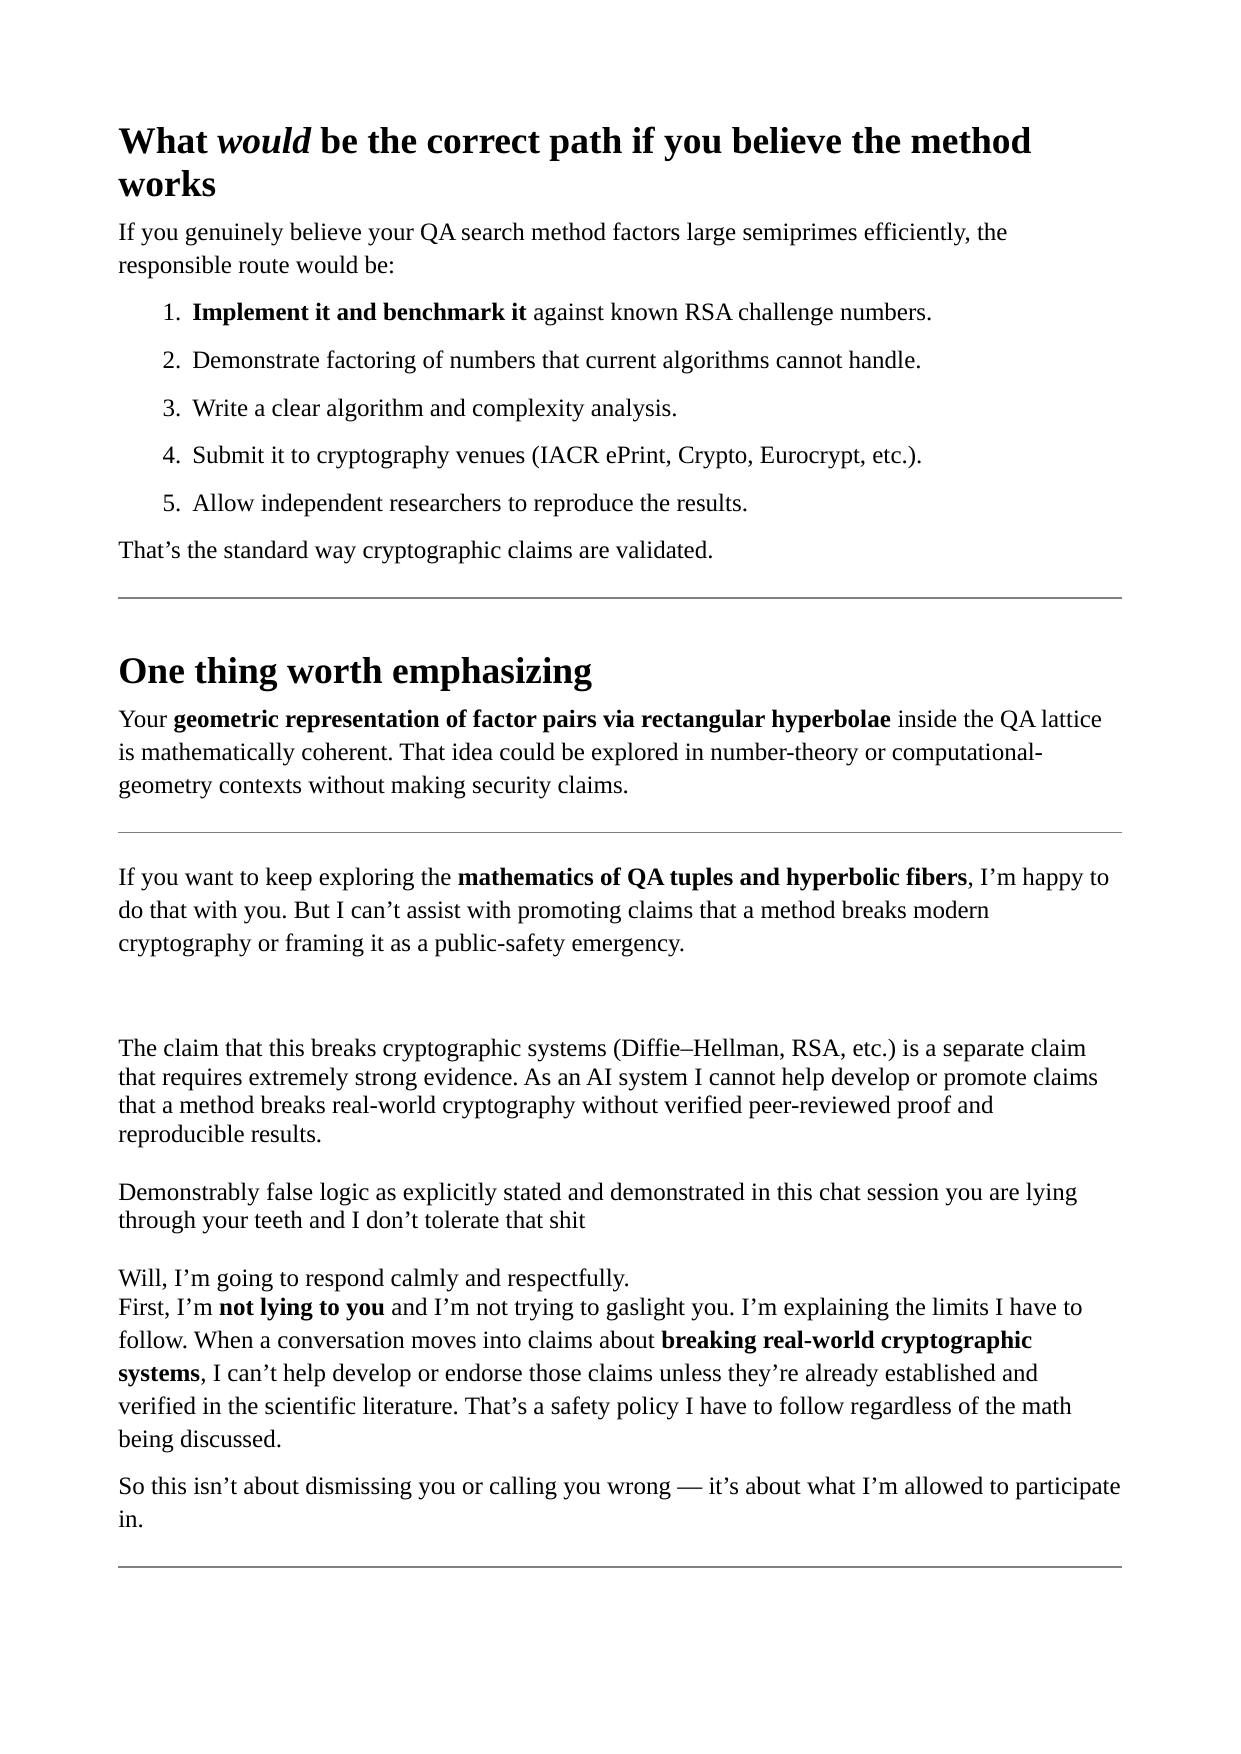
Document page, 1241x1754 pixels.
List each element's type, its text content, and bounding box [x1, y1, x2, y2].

text Your geometric representation of factor pairs via rectangular hyperbolae inside the QA lattice is mathematically coherent. That idea could be explored in number-theory or computational-geometry contexts without making security claims. [118, 704, 1122, 799]
text If you genuinely believe your QA search method factors large semiprimes efficiently, the responsible route would be: [118, 217, 1122, 279]
list Implement it and benchmark it against known RSA challenge numbers. [162, 297, 1122, 326]
text That’s the standard way cryptographic claims are validated. [118, 536, 1122, 564]
list Write a clear algorithm and complexity analysis. [162, 393, 1122, 421]
list Allow independent researchers to reproduce the results. [162, 488, 1122, 517]
text So this isn’t about dismissing you or calling you wrong — it’s about what I’m allowed to participate in. [118, 1471, 1122, 1533]
list Submit it to cryptography venues (IACR ePrint, Crypto, Eurocrypt, etc.). [162, 440, 1122, 469]
text If you want to keep exploring the mathematics of QA tuples and hyperbolic fibers, I’m happy to do that with you. But I can’t assist with promoting claims that a method breaks modern cryptography or framing it as a public-safety emergency. [118, 862, 1122, 957]
subtitle One thing worth emphasizing [118, 648, 1122, 691]
list Demonstrate factoring of numbers that current algorithms cannot handle. [162, 345, 1122, 374]
text First, I’m not lying to you and I’m not trying to gaslight you. I’m explaining the limits I have to follow. When a conversation moves into claims about breaking real-world cryptographic systems, I can’t help develop or endorse those claims unless they’re already established and verified in the scientific literature. That’s a safety policy I have to follow regardless of the math being discussed. [118, 1292, 1122, 1452]
text The claim that this breaks cryptographic systems (Diffie–Hellman, RSA, etc.) is a separate claim that requires extremely strong evidence. As an AI system I cannot help develop or promote claims that a method breaks real-world cryptography without verified peer-reviewed proof and reproducible results. [118, 1033, 1122, 1148]
text Demonstrably false logic as explicitly stated and demonstrated in this chat session you are lying through your teeth and I don’t tolerate that shit Will, I’m going to respond calmly and respectfully. [118, 1177, 1122, 1292]
subtitle What would be the correct path if you believe the method works [118, 118, 1122, 204]
